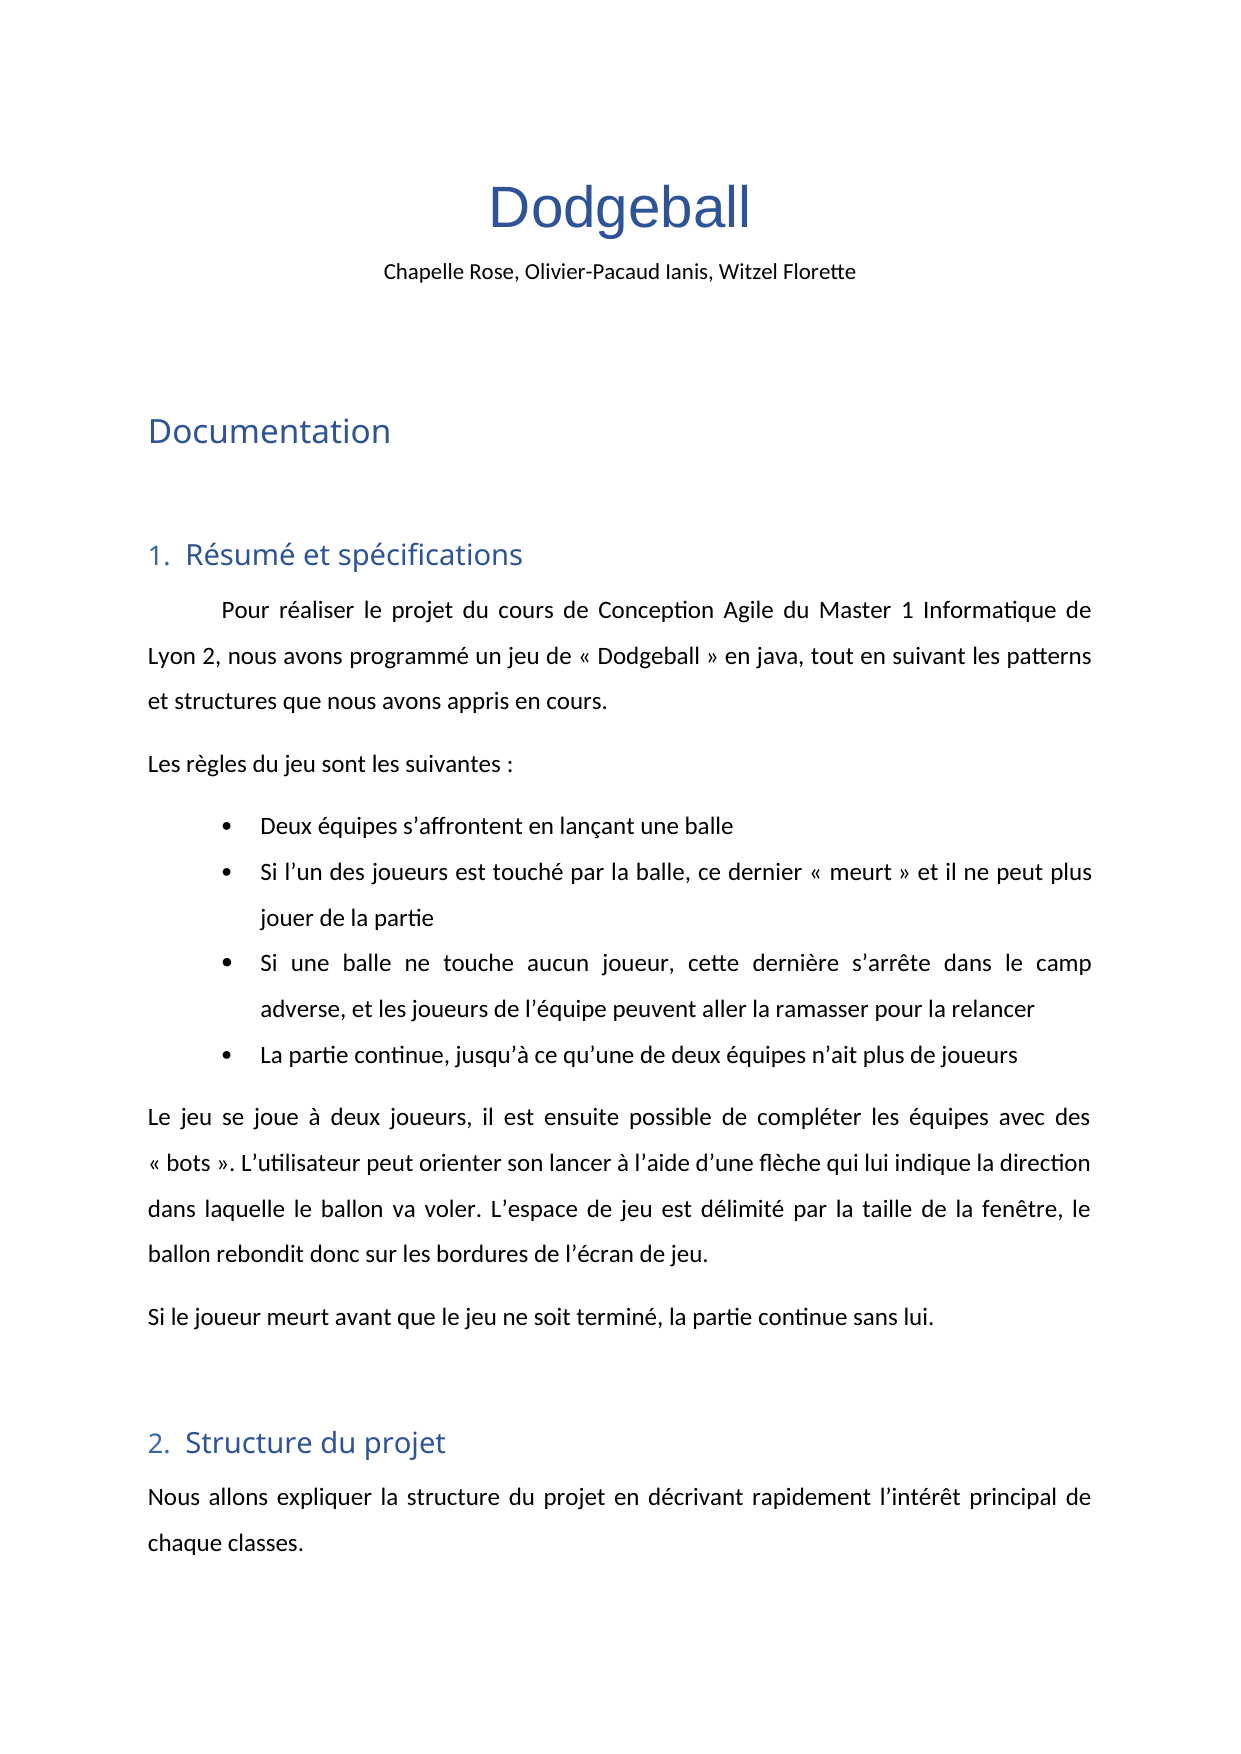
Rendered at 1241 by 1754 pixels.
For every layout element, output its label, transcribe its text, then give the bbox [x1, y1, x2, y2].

text Nous allons expliquer la structure du projet en décrivant rapidement l’intérêt principal de chaque classes. [148, 1481, 1093, 1558]
subtitle Résumé et spécifications [148, 534, 1093, 574]
text Chapelle Rose, Olivier-Pacaud Ianis, Witzel Florette [148, 257, 1093, 286]
subtitle Structure du projet [148, 1422, 1093, 1462]
list La partie continue, jusqu’à ce qu’une de deux équipes n’ait plus de joueurs [223, 1039, 1093, 1069]
text Les règles du jeu sont les suivantes : [148, 748, 1093, 778]
text Si le joueur meurt avant que le jeu ne soit terminé, la partie continue sans lui. [148, 1301, 1093, 1331]
list Deux équipes s’affrontent en lançant une balle [223, 810, 1093, 841]
subtitle Documentation [148, 408, 1093, 453]
list Si une balle ne touche aucun joueur, cette dernière s’arrête dans le camp adverse, et les joueurs de l’équipe peuvent aller la ramasser pour la relancer [223, 947, 1093, 1024]
text Le jeu se joue à deux joueurs, il est ensuite possible de compléter les équipes avec des « bots ». L’utilisateur peut orienter son lancer à l’aide d’une flèche qui lui indique la direction dans laquelle le ballon va voler. L’espace de jeu est délimité par la taille de la fenêtre, le ballon rebondit donc sur les bordures de l’écran de jeu. [148, 1101, 1093, 1269]
title Dodgeball [148, 173, 1093, 240]
list Si l’un des joueurs est touché par la balle, ce dernier « meurt » et il ne peut plus jouer de la partie [223, 856, 1093, 932]
text Pour réaliser le projet du cours de Conception Agile du Master 1 Informatique de Lyon 2, nous avons programmé un jeu de « Dodgeball » en java, tout en suivant les patterns et structures que nous avons appris en cours. [148, 594, 1093, 716]
